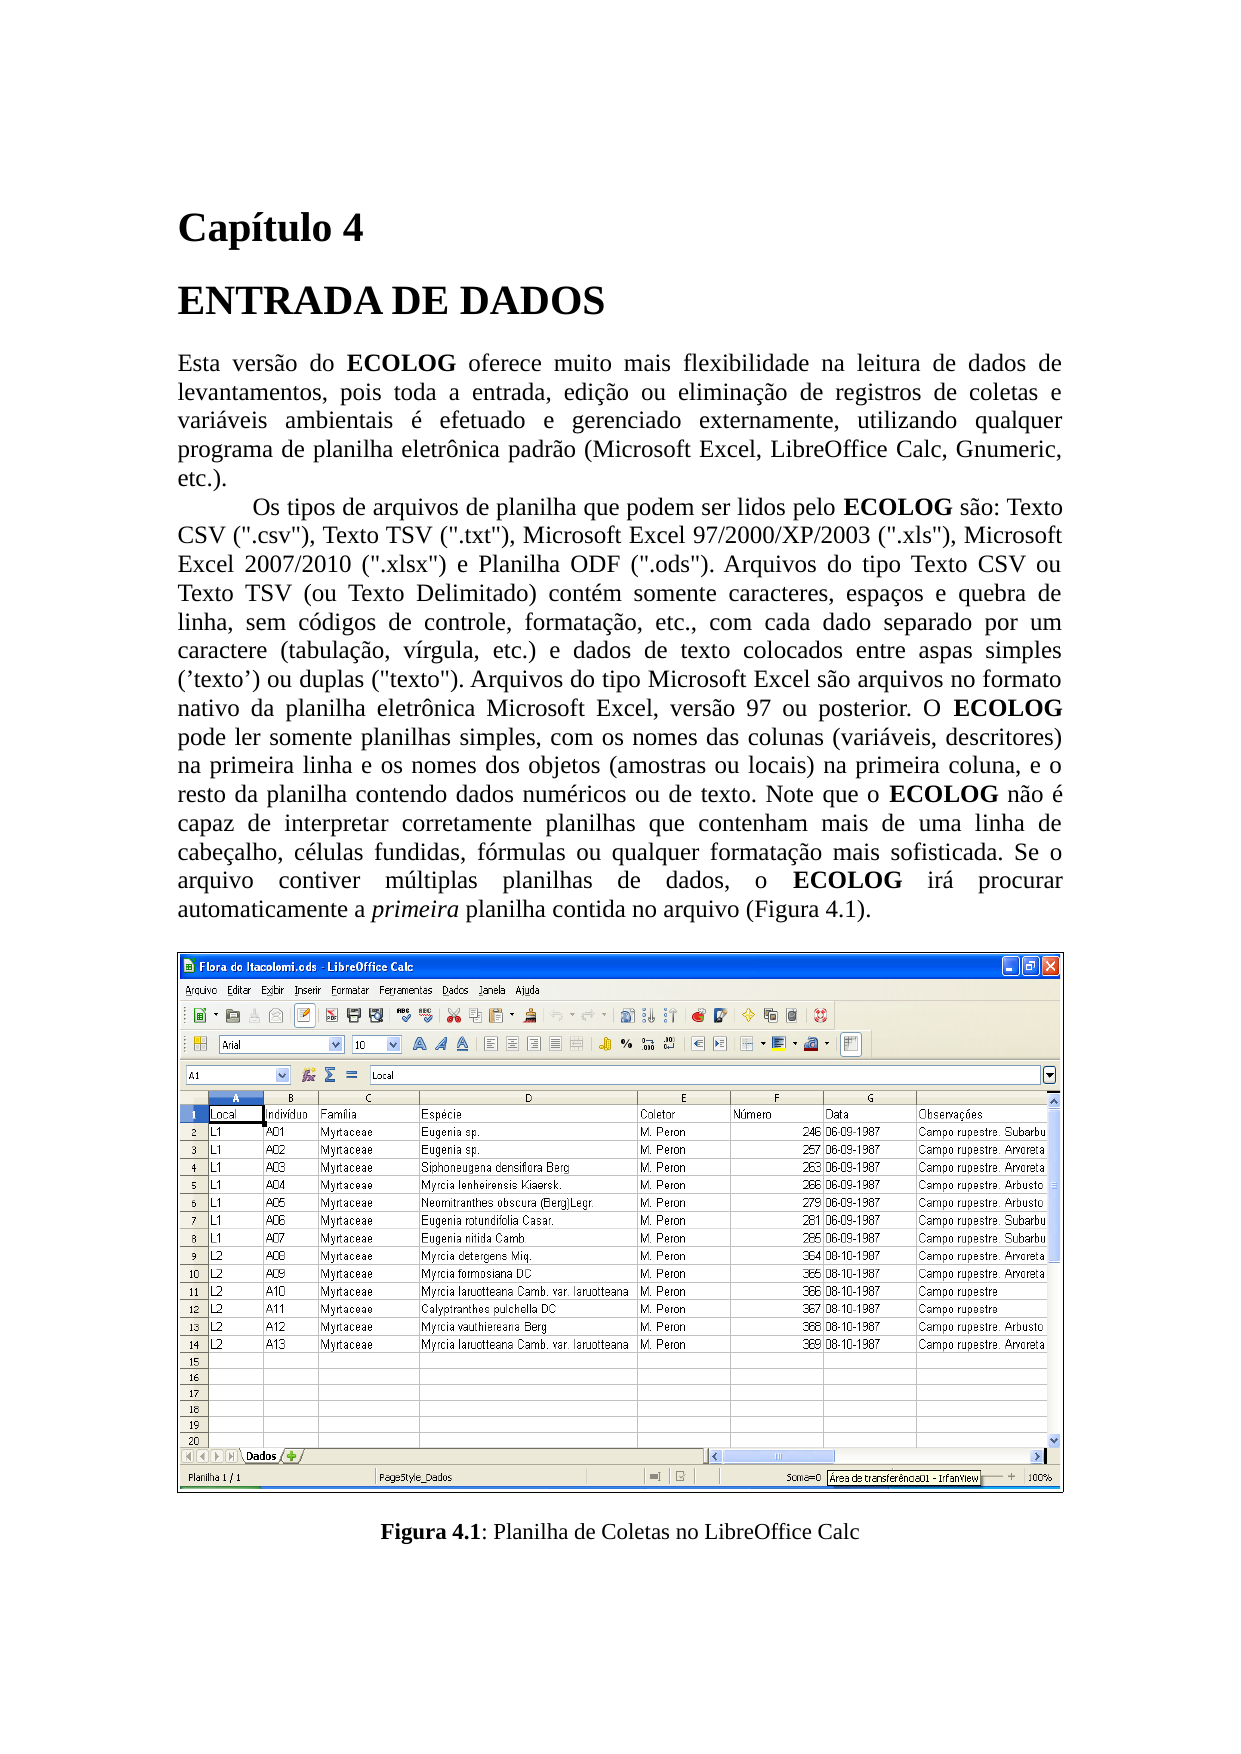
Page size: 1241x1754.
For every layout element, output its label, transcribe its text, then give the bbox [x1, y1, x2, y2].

subtitle ENTRADA DE DADOS [177, 275, 1063, 323]
text [178, 953, 1063, 1492]
text Capítulo 4 [177, 202, 1063, 250]
picture [180, 954, 1060, 1489]
text Esta versão do ECOLOG oferece muito mais flexibilidade na leitura de dados de levantamentos, pois toda a entrada, edição ou eliminação de registros de coletas e variáveis ambientais é efetuado e gerenciado externamente, utilizando qualquer programa de planilha eletrônica padrão (Microsoft Excel, LibreOffice Calc, Gnumeric, etc.). [177, 348, 1063, 492]
text Figura 4.1: Planilha de Coletas no LibreOffice Calc [177, 1493, 1063, 1545]
text Os tipos de arquivos de planilha que podem ser lidos pelo ECOLOG são: Texto CSV (".csv"), Texto TSV (".txt"), Microsoft Excel 97/2000/XP/2003 (".xls"), Microsoft Excel 2007/2010 (".xlsx") e Planilha ODF (".ods"). Arquivos do tipo Texto CSV ou Texto TSV (ou Texto Delimitado) contém somente caracteres, espaços e quebra de linha, sem códigos de controle, formatação, etc., com cada dado separado por um caractere (tabulação, vírgula, etc.) e dados de texto colocados entre aspas simples (’texto’) ou duplas ("texto"). Arquivos do tipo Microsoft Excel são arquivos no formato nativo da planilha eletrônica Microsoft Excel, versão 97 ou posterior. O ECOLOG pode ler somente planilhas simples, com os nomes das colunas (variáveis, descritores) na primeira linha e os nomes dos objetos (amostras ou locais) na primeira coluna, e o resto da planilha contendo dados numéricos ou de texto. Note que o ECOLOG não é capaz de interpretar corretamente planilhas que contenham mais de uma linha de cabeçalho, células fundidas, fórmulas ou qualquer formatação mais sofisticada. Se o arquivo contiver múltiplas planilhas de dados, o ECOLOG irá procurar automaticamente a primeira planilha contida no arquivo (Figura 4.1). [177, 492, 1063, 923]
